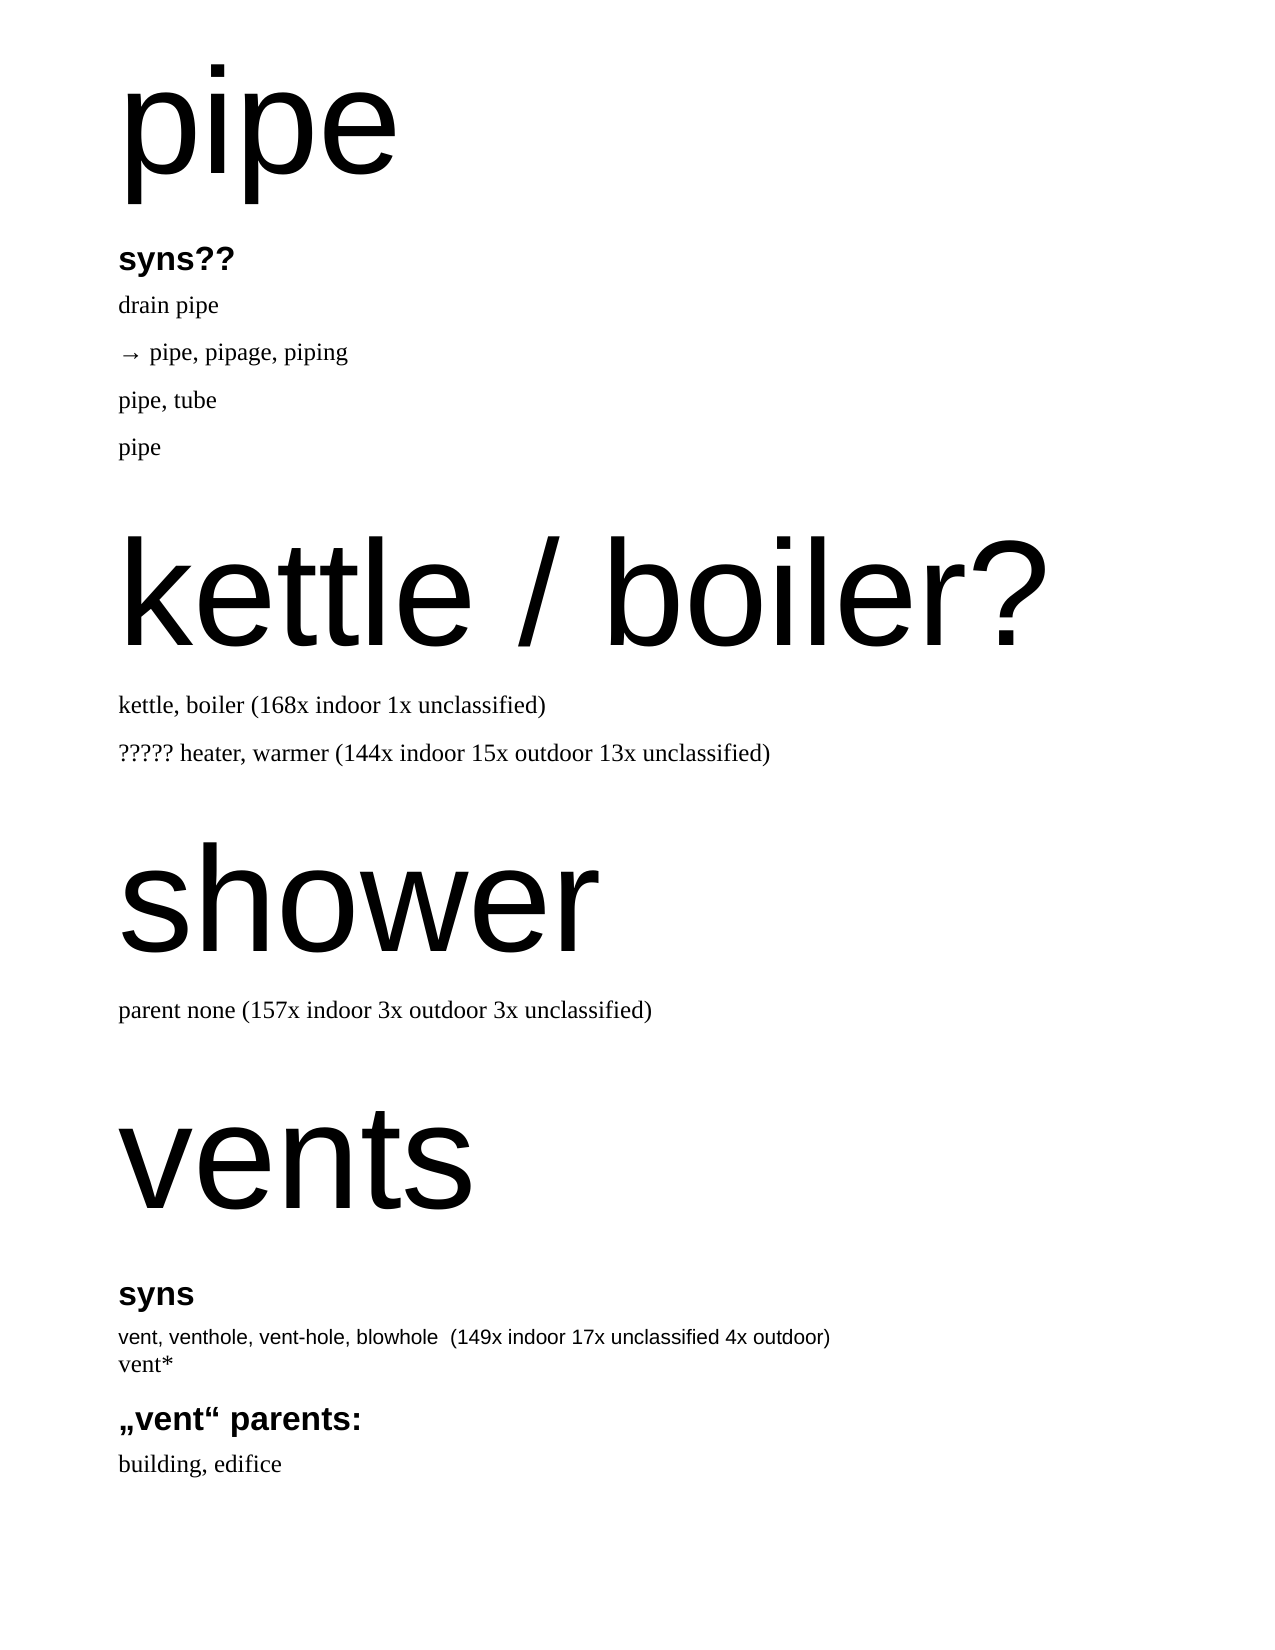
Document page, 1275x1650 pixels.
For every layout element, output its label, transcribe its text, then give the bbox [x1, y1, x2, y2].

subtitle „vent“ parents: [118, 1398, 1157, 1437]
subtitle vents [118, 1068, 1157, 1240]
text building, edifice [118, 1449, 1157, 1478]
subtitle syns?? [118, 238, 1157, 277]
subtitle pipe [118, 33, 1157, 205]
text → pipe, pipage, piping [118, 337, 1157, 366]
text pipe, tube [118, 385, 1157, 414]
subtitle syns [118, 1274, 1157, 1312]
text vent, venthole, vent-hole, blowhole (149x indoor 17x unclassified 4x outdoor) [118, 1325, 1157, 1349]
text pipe [118, 432, 1157, 461]
text drain pipe [118, 290, 1157, 318]
subtitle kettle / boiler? [118, 505, 1157, 678]
text parent none (157x indoor 3x outdoor 3x unclassified) [118, 995, 1157, 1024]
text kettle, boiler (168x indoor 1x unclassified) [118, 690, 1157, 719]
text ????? heater, warmer (144x indoor 15x outdoor 13x unclassified) [118, 738, 1157, 766]
text vent* [118, 1349, 1157, 1378]
subtitle shower [118, 810, 1157, 983]
